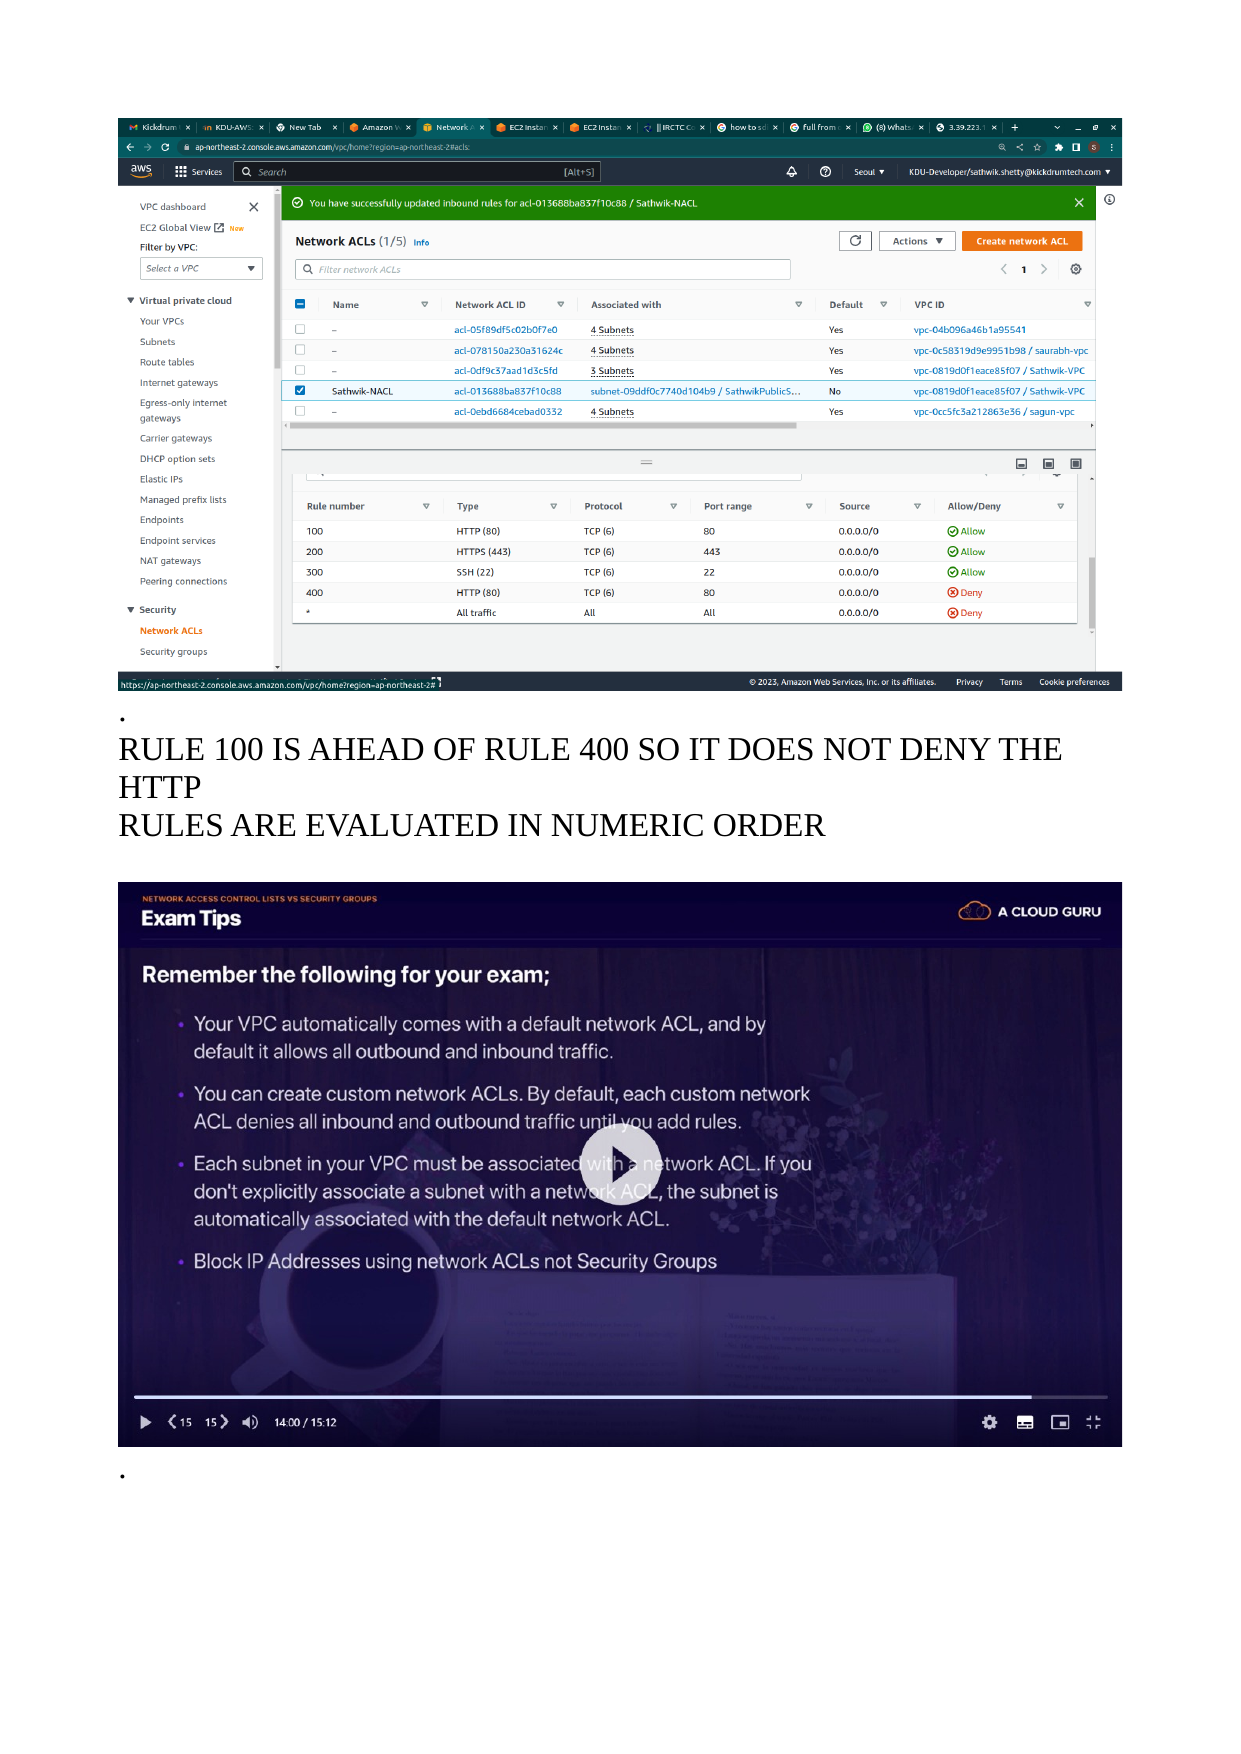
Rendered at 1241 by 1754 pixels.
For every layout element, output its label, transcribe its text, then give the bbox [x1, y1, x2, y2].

text RULES ARE EVALUATED IN NUMERIC ORDER [118, 806, 1122, 844]
picture [118, 882, 1123, 1447]
picture [118, 118, 1123, 691]
text . [118, 691, 1122, 729]
text RULE 100 IS AHEAD OF RULE 400 SO IT DOES NOT DENY THE HTTP [118, 729, 1122, 806]
text . [118, 1447, 1122, 1485]
